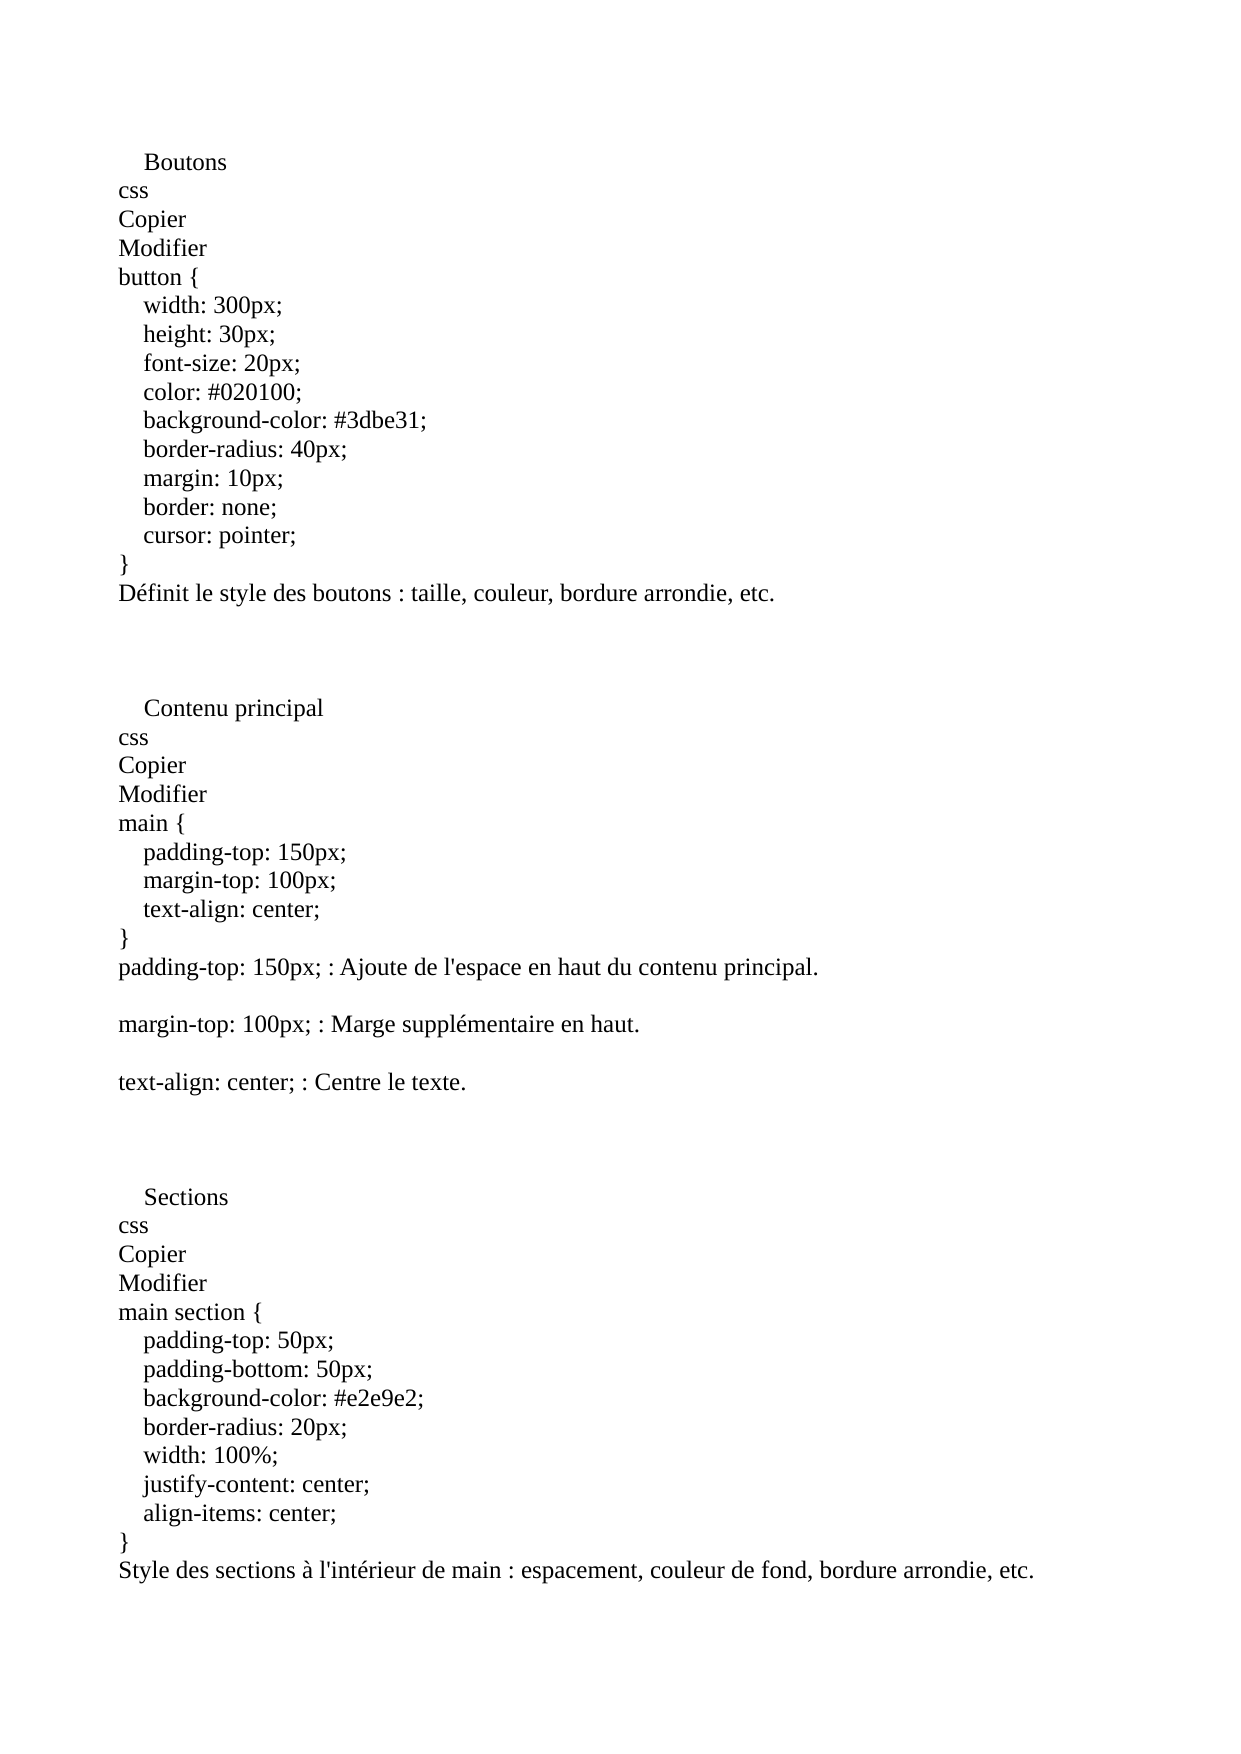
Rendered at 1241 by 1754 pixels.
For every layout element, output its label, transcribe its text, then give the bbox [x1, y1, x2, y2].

text } [118, 1527, 1122, 1556]
text css [118, 176, 1122, 204]
text text-align: center; : Centre le texte. [118, 1067, 1122, 1096]
text padding-top: 150px; : Ajoute de l'espace en haut du contenu principal. [118, 952, 1122, 981]
text Modifier [118, 233, 1122, 262]
text } [118, 549, 1122, 578]
text Modifier [118, 1268, 1122, 1297]
text css [118, 1211, 1122, 1239]
text margin: 10px; [118, 463, 1122, 492]
text height: 30px; [118, 319, 1122, 348]
text main { [118, 808, 1122, 837]
text background-color: #3dbe31; [118, 406, 1122, 434]
text border-radius: 40px; [118, 434, 1122, 463]
text cursor: pointer; [118, 521, 1122, 549]
text padding-top: 150px; [118, 837, 1122, 866]
text background-color: #e2e9e2; [118, 1383, 1122, 1412]
text align-items: center; [118, 1498, 1122, 1527]
text Copier [118, 751, 1122, 779]
text Modifier [118, 779, 1122, 808]
text Définit le style des boutons : taille, couleur, bordure arrondie, etc. [118, 578, 1122, 607]
text text-align: center; [118, 894, 1122, 923]
text padding-top: 50px; [118, 1326, 1122, 1354]
text font-size: 20px; [118, 348, 1122, 377]
text } [118, 923, 1122, 952]
text 📄 Sections [118, 1182, 1122, 1211]
text 🔘 Boutons [118, 147, 1122, 176]
text padding-bottom: 50px; [118, 1354, 1122, 1383]
text border: none; [118, 492, 1122, 521]
text margin-top: 100px; [118, 866, 1122, 894]
text margin-top: 100px; : Marge supplémentaire en haut. [118, 1009, 1122, 1038]
text width: 300px; [118, 291, 1122, 319]
text css [118, 722, 1122, 751]
text justify-content: center; [118, 1469, 1122, 1498]
text 🧾 Contenu principal [118, 693, 1122, 722]
text Copier [118, 204, 1122, 233]
text button { [118, 262, 1122, 291]
text Copier [118, 1239, 1122, 1268]
text Style des sections à l'intérieur de main : espacement, couleur de fond, bordure arrondie, etc. [118, 1556, 1122, 1584]
text color: #020100; [118, 377, 1122, 406]
text border-radius: 20px; [118, 1412, 1122, 1441]
text main section { [118, 1297, 1122, 1326]
text width: 100%; [118, 1441, 1122, 1469]
